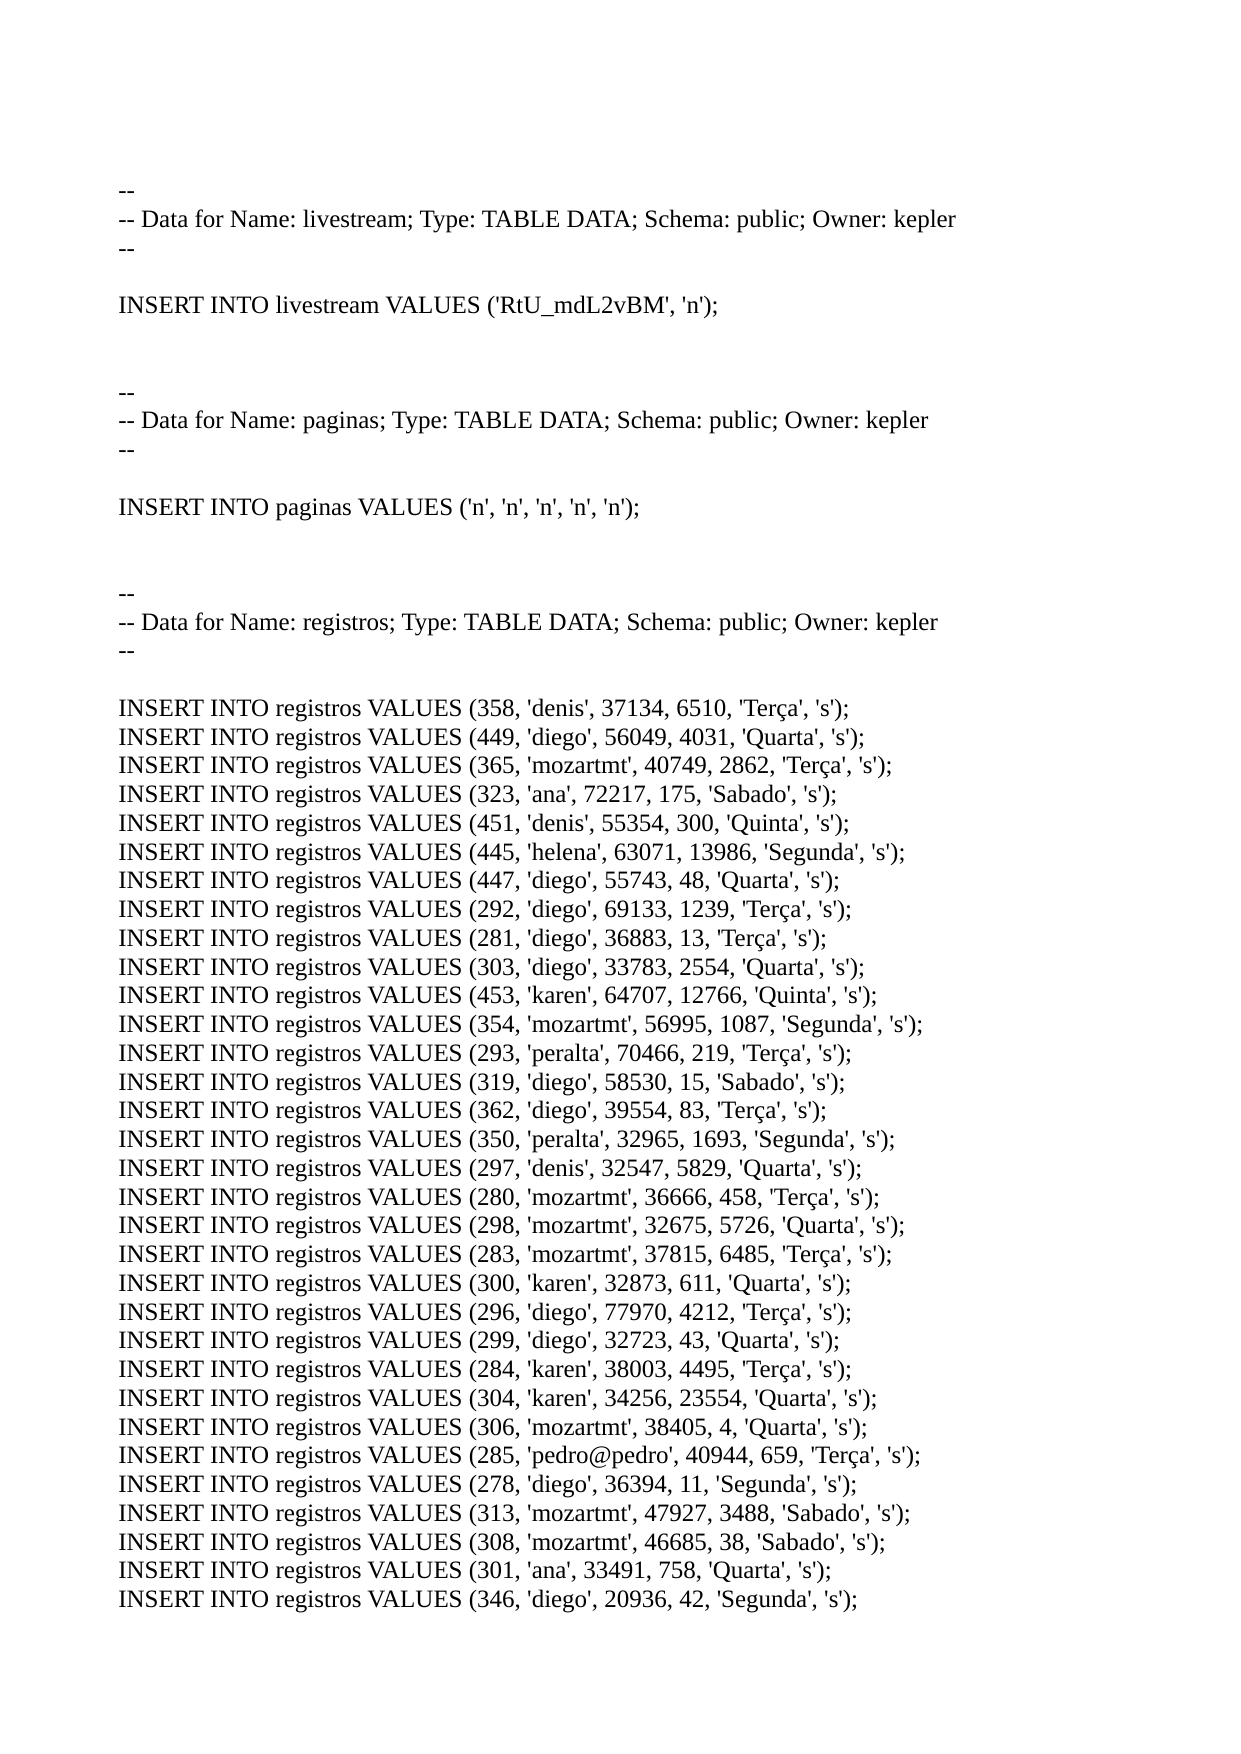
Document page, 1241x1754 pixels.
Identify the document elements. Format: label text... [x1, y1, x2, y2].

text INSERT INTO registros VALUES (346, 'diego', 20936, 42, 'Segunda', 's'); [118, 1584, 1122, 1613]
text INSERT INTO registros VALUES (297, 'denis', 32547, 5829, 'Quarta', 's'); [118, 1153, 1122, 1182]
text INSERT INTO registros VALUES (278, 'diego', 36394, 11, 'Segunda', 's'); [118, 1469, 1122, 1498]
text INSERT INTO registros VALUES (306, 'mozartmt', 38405, 4, 'Quarta', 's'); [118, 1412, 1122, 1441]
text INSERT INTO registros VALUES (451, 'denis', 55354, 300, 'Quinta', 's'); [118, 808, 1122, 837]
text INSERT INTO registros VALUES (293, 'peralta', 70466, 219, 'Terça', 's'); [118, 1038, 1122, 1067]
text INSERT INTO registros VALUES (299, 'diego', 32723, 43, 'Quarta', 's'); [118, 1326, 1122, 1354]
text INSERT INTO registros VALUES (280, 'mozartmt', 36666, 458, 'Terça', 's'); [118, 1182, 1122, 1211]
text INSERT INTO registros VALUES (304, 'karen', 34256, 23554, 'Quarta', 's'); [118, 1383, 1122, 1412]
text -- Data for Name: livestream; Type: TABLE DATA; Schema: public; Owner: kepler [118, 204, 1122, 233]
text INSERT INTO registros VALUES (298, 'mozartmt', 32675, 5726, 'Quarta', 's'); [118, 1211, 1122, 1239]
text INSERT INTO registros VALUES (283, 'mozartmt', 37815, 6485, 'Terça', 's'); [118, 1239, 1122, 1268]
text INSERT INTO registros VALUES (296, 'diego', 77970, 4212, 'Terça', 's'); [118, 1297, 1122, 1326]
text INSERT INTO registros VALUES (319, 'diego', 58530, 15, 'Sabado', 's'); [118, 1067, 1122, 1096]
text INSERT INTO registros VALUES (445, 'helena', 63071, 13986, 'Segunda', 's'); [118, 837, 1122, 866]
text -- [118, 233, 1122, 262]
text INSERT INTO livestream VALUES ('RtU_mdL2vBM', 'n'); [118, 291, 1122, 319]
text INSERT INTO registros VALUES (281, 'diego', 36883, 13, 'Terça', 's'); [118, 923, 1122, 952]
text -- Data for Name: registros; Type: TABLE DATA; Schema: public; Owner: kepler [118, 607, 1122, 636]
text INSERT INTO registros VALUES (308, 'mozartmt', 46685, 38, 'Sabado', 's'); [118, 1527, 1122, 1556]
text -- [118, 176, 1122, 204]
text INSERT INTO registros VALUES (303, 'diego', 33783, 2554, 'Quarta', 's'); [118, 952, 1122, 981]
text INSERT INTO registros VALUES (350, 'peralta', 32965, 1693, 'Segunda', 's'); [118, 1124, 1122, 1153]
text INSERT INTO registros VALUES (447, 'diego', 55743, 48, 'Quarta', 's'); [118, 866, 1122, 894]
text -- Data for Name: paginas; Type: TABLE DATA; Schema: public; Owner: kepler [118, 406, 1122, 434]
text -- [118, 434, 1122, 463]
text INSERT INTO registros VALUES (449, 'diego', 56049, 4031, 'Quarta', 's'); [118, 722, 1122, 751]
text INSERT INTO registros VALUES (358, 'denis', 37134, 6510, 'Terça', 's'); [118, 693, 1122, 722]
text -- [118, 636, 1122, 664]
text INSERT INTO registros VALUES (300, 'karen', 32873, 611, 'Quarta', 's'); [118, 1268, 1122, 1297]
text INSERT INTO registros VALUES (284, 'karen', 38003, 4495, 'Terça', 's'); [118, 1354, 1122, 1383]
text INSERT INTO registros VALUES (365, 'mozartmt', 40749, 2862, 'Terça', 's'); [118, 751, 1122, 779]
text INSERT INTO registros VALUES (354, 'mozartmt', 56995, 1087, 'Segunda', 's'); [118, 1009, 1122, 1038]
text INSERT INTO registros VALUES (313, 'mozartmt', 47927, 3488, 'Sabado', 's'); [118, 1498, 1122, 1527]
text INSERT INTO registros VALUES (285, 'pedro@pedro', 40944, 659, 'Terça', 's'); [118, 1441, 1122, 1469]
text INSERT INTO registros VALUES (292, 'diego', 69133, 1239, 'Terça', 's'); [118, 894, 1122, 923]
text INSERT INTO registros VALUES (323, 'ana', 72217, 175, 'Sabado', 's'); [118, 779, 1122, 808]
text INSERT INTO registros VALUES (362, 'diego', 39554, 83, 'Terça', 's'); [118, 1096, 1122, 1124]
text -- [118, 377, 1122, 406]
text INSERT INTO registros VALUES (301, 'ana', 33491, 758, 'Quarta', 's'); [118, 1556, 1122, 1584]
text -- [118, 578, 1122, 607]
text INSERT INTO paginas VALUES ('n', 'n', 'n', 'n', 'n'); [118, 492, 1122, 521]
text INSERT INTO registros VALUES (453, 'karen', 64707, 12766, 'Quinta', 's'); [118, 981, 1122, 1009]
